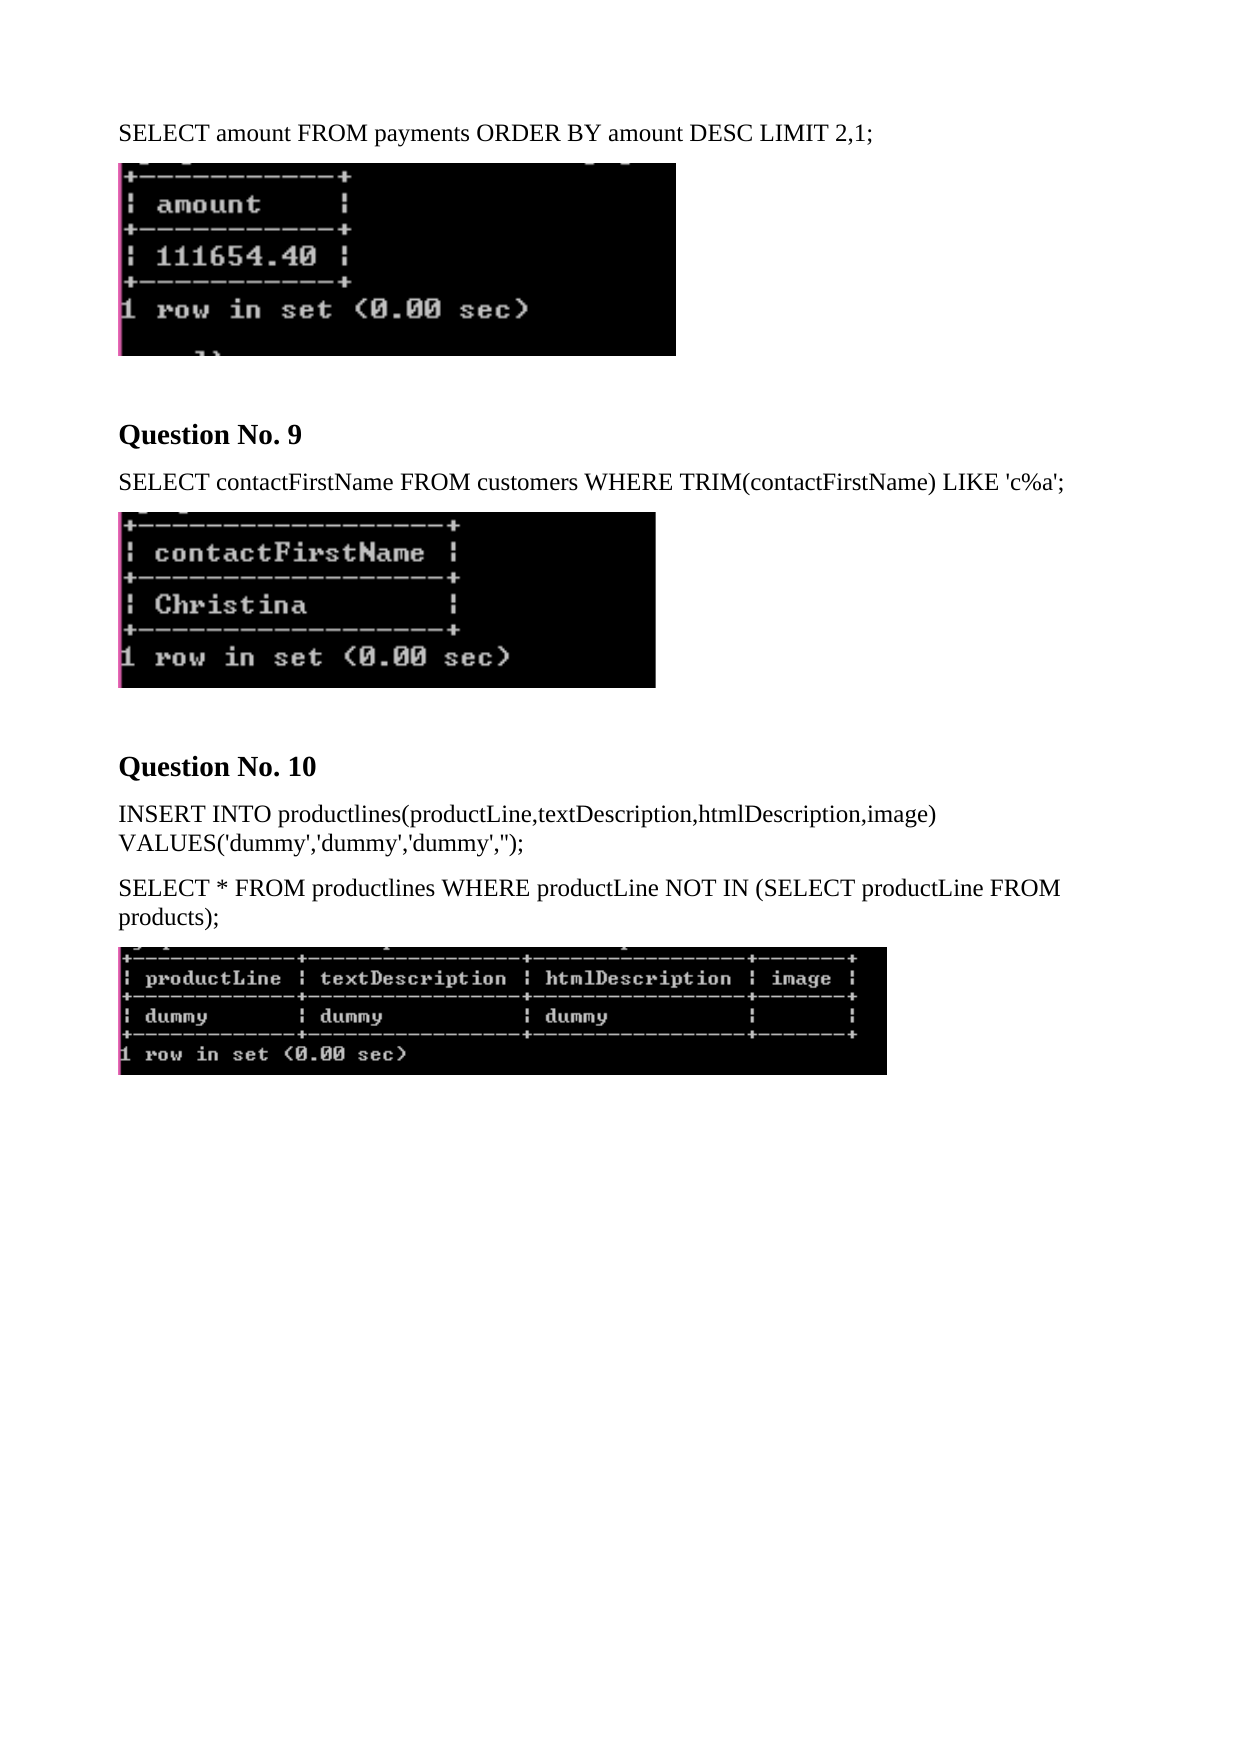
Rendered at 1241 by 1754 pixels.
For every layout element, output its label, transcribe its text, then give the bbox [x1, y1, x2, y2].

text SELECT contactFirstName FROM customers WHERE TRIM(contactFirstName) LIKE 'c%a'; [118, 467, 1122, 496]
text INSERT INTO productlines(productLine,textDescription,htmlDescription,image) VALUES('dummy','dummy','dummy',''); [118, 799, 1122, 857]
text Question No. 10 [118, 749, 1122, 783]
text Question No. 9 [118, 417, 1122, 451]
text SELECT amount FROM payments ORDER BY amount DESC LIMIT 2,1; [118, 118, 1122, 147]
text SELECT * FROM productlines WHERE productLine NOT IN (SELECT productLine FROM products); [118, 873, 1122, 931]
